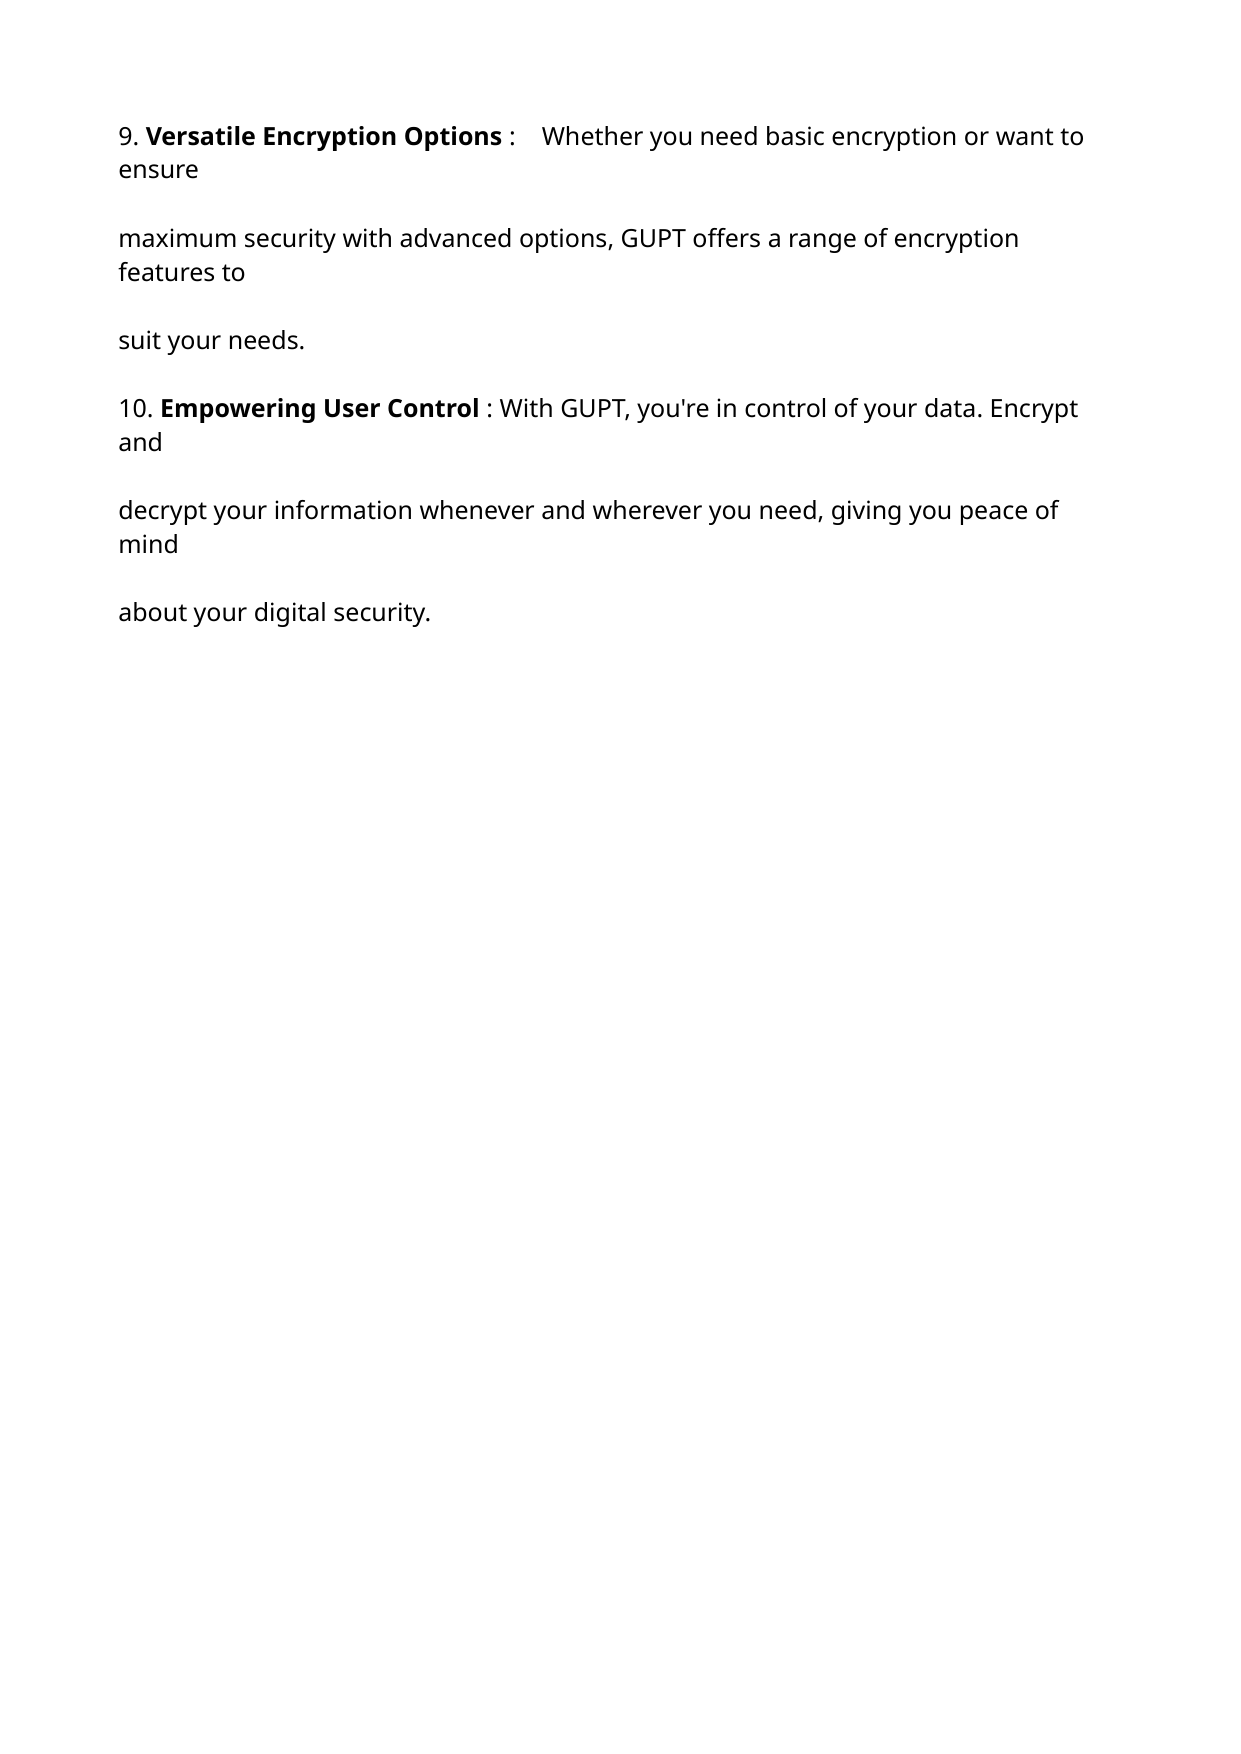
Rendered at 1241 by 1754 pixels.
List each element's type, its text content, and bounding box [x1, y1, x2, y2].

text suit your needs. [118, 322, 1122, 357]
text 10. Empowering User Control : With GUPT, you're in control of your data. Encrypt and [118, 391, 1122, 459]
text maximum security with advanced options, GUPT offers a range of encryption features to [118, 220, 1122, 288]
text about your digital security. [118, 595, 1122, 629]
text decrypt your information whenever and wherever you need, giving you peace of mind [118, 493, 1122, 561]
text 9. Versatile Encryption Options : Whether you need basic encryption or want to ensure [118, 118, 1122, 186]
